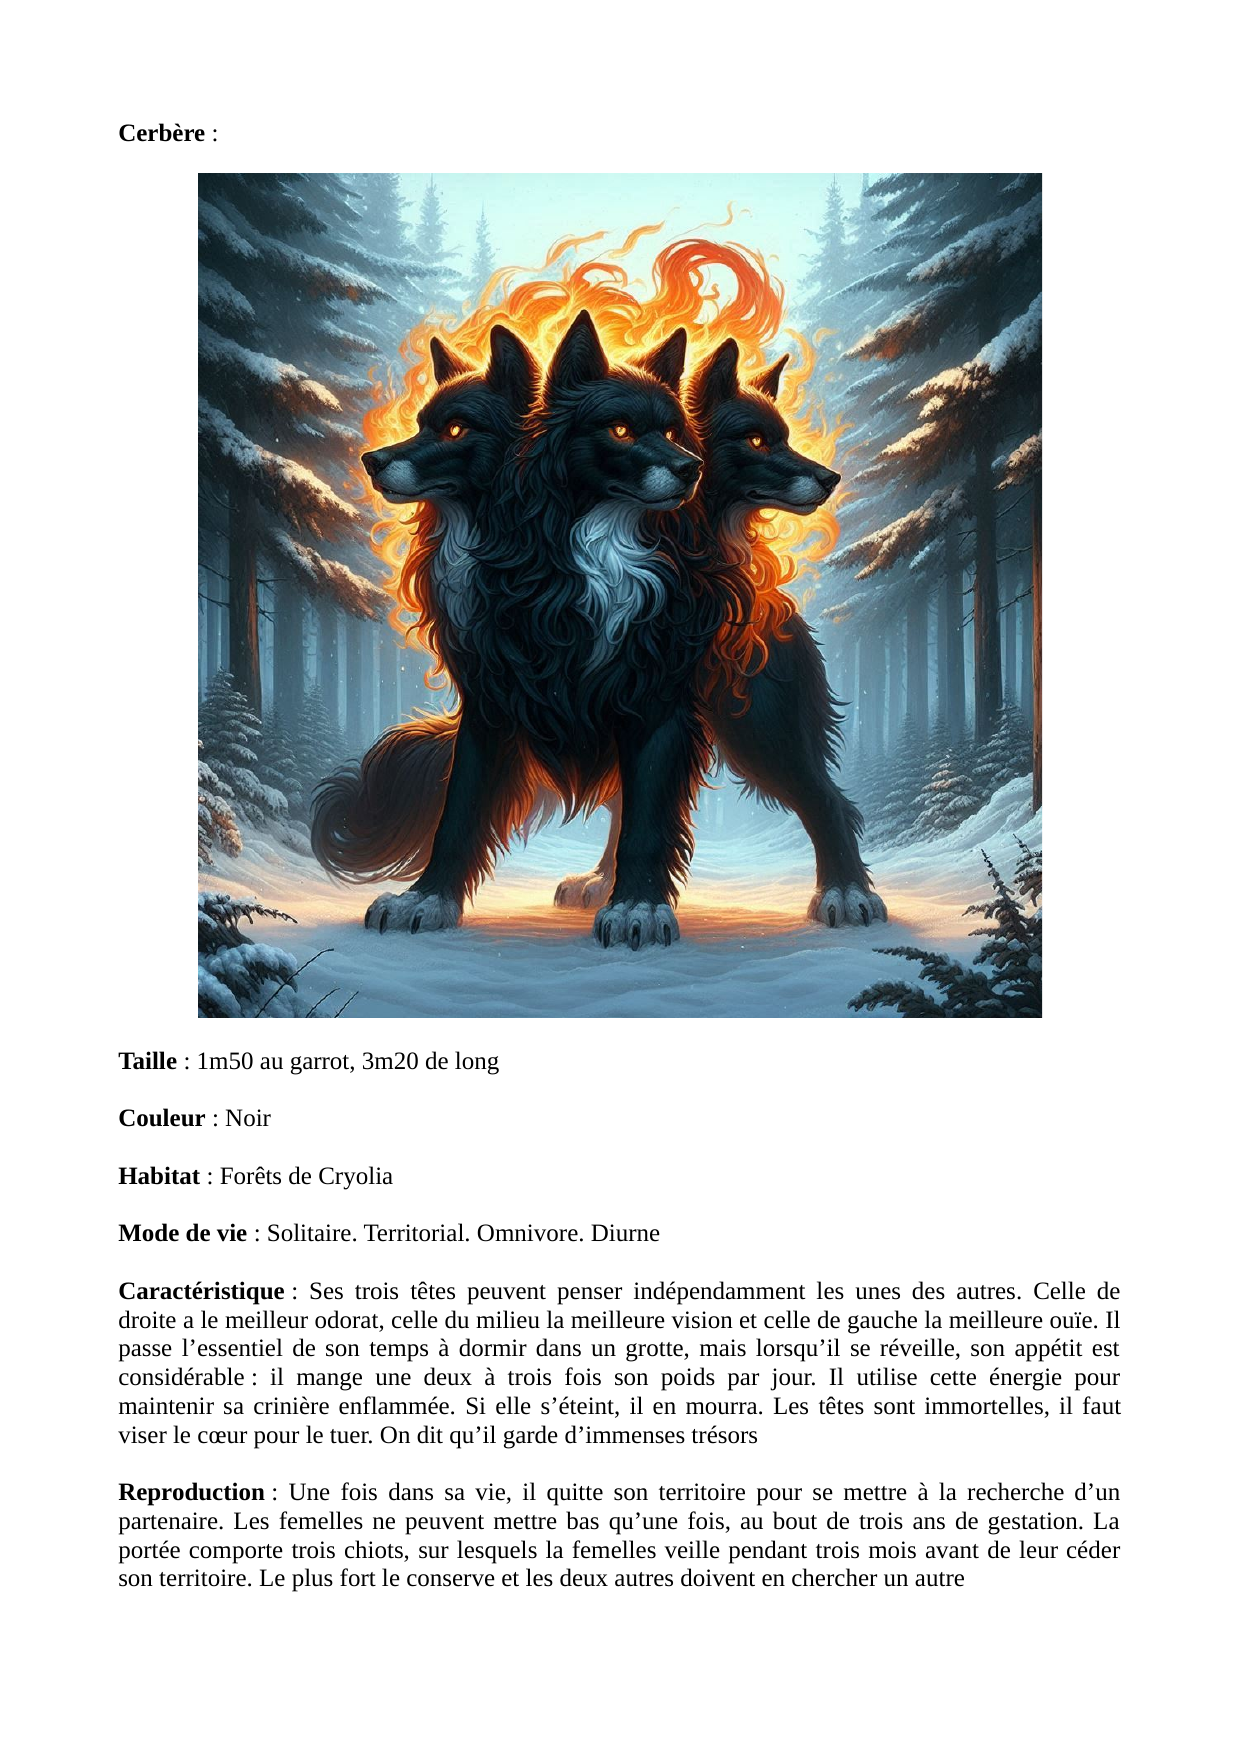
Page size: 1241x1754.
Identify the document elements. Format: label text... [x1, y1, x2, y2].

picture [198, 173, 1043, 1018]
text Couleur : Noir [118, 1103, 1122, 1132]
text Reproduction : Une fois dans sa vie, il quitte son territoire pour se mettre à la recherche d’un partenaire. Les femelles ne peuvent mettre bas qu’une fois, au bout de trois ans de gestation. La portée comporte trois chiots, sur lesquels la femelles veille pendant trois mois avant de leur céder son territoire. Le plus fort le conserve et les deux autres doivent en chercher un autre [118, 1477, 1122, 1592]
text Mode de vie : Solitaire. Territorial. Omnivore. Diurne [118, 1218, 1122, 1247]
text Cerbère : [118, 118, 1122, 147]
text Caractéristique : Ses trois têtes peuvent penser indépendamment les unes des autres. Celle de droite a le meilleur odorat, celle du milieu la meilleure vision et celle de gauche la meilleure ouïe. Il passe l’essentiel de son temps à dormir dans un grotte, mais lorsqu’il se réveille, son appétit est considérable : il mange une deux à trois fois son poids par jour. Il utilise cette énergie pour maintenir sa crinière enflammée. Si elle s’éteint, il en mourra. Les têtes sont immortelles, il faut viser le cœur pour le tuer. On dit qu’il garde d’immenses trésors [118, 1276, 1122, 1448]
text Habitat : Forêts de Cryolia [118, 1161, 1122, 1190]
text Taille : 1m50 au garrot, 3m20 de long [118, 1046, 1122, 1075]
